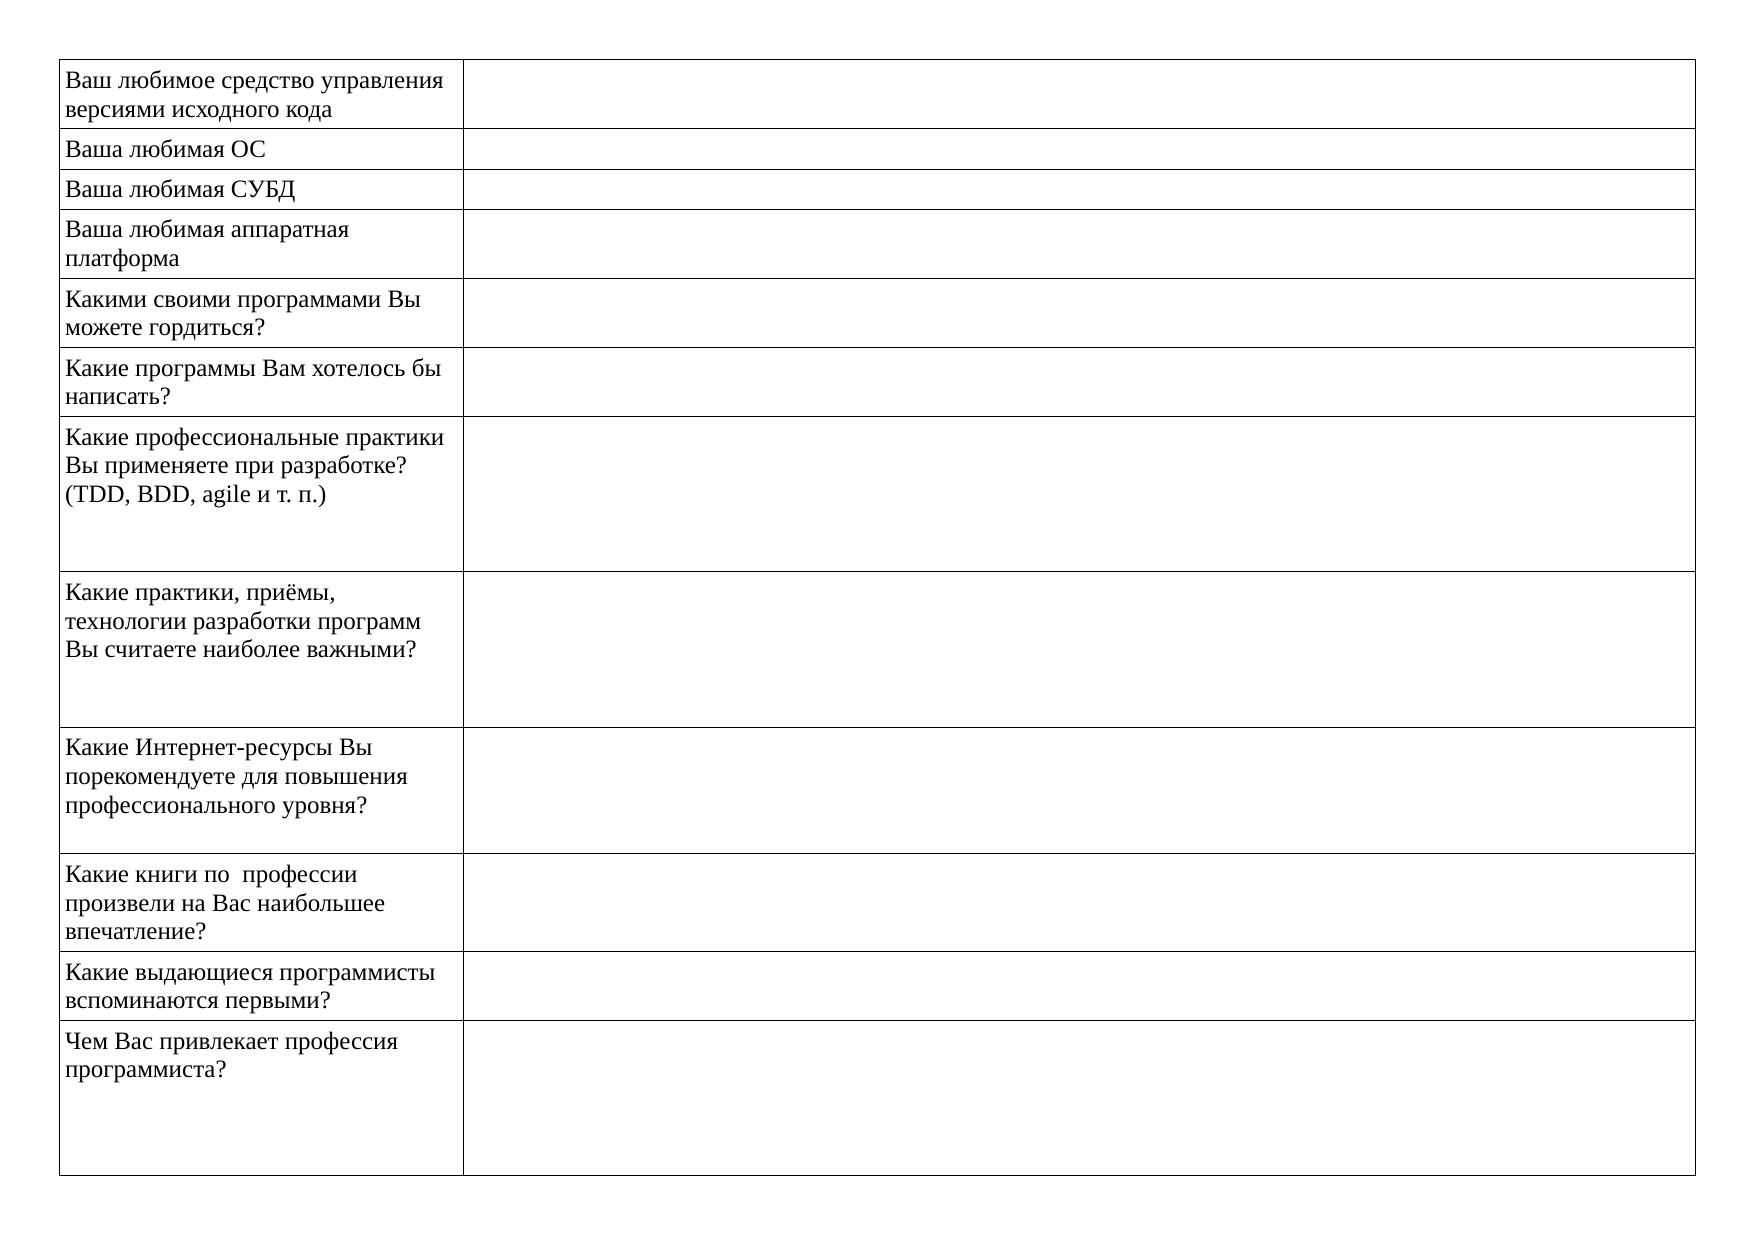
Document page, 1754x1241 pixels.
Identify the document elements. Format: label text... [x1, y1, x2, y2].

table_cell [464, 1021, 1695, 1175]
table_cell [464, 129, 1695, 168]
table_cell Ваш любимое средство управления версиями исходного кода [60, 60, 463, 128]
table_cell [464, 728, 1695, 853]
table_cell Какие практики, приёмы, технологии разработки программ Вы считаете наиболее важными? [60, 572, 463, 727]
table_cell Какие профессиональные практики Вы применяете при разработке? (TDD, BDD, agile и т. п.) [60, 417, 463, 571]
table_cell [464, 60, 1695, 128]
table_cell [464, 210, 1695, 278]
table_cell [464, 279, 1695, 347]
table_cell [464, 417, 1695, 571]
table_cell Какими своими программами Вы можете гордиться? [60, 279, 463, 347]
table_cell [464, 854, 1695, 951]
table_cell Какие книги по профессии произвели на Вас наибольшее впечатление? [60, 854, 463, 951]
table_cell [464, 348, 1695, 416]
table_cell [464, 170, 1695, 209]
table_cell Ваша любимая аппаратная платформа [60, 210, 463, 278]
table_cell Какие Интернет-ресурсы Вы порекомендуете для повышения профессионального уровня? [60, 728, 463, 853]
table_cell Чем Вас привлекает профессия программиста? [60, 1021, 463, 1175]
table_cell [464, 572, 1695, 727]
table_cell Ваша любимая ОС [60, 129, 463, 168]
table_cell Какие выдающиеся программисты вспоминаются первыми? [60, 952, 463, 1020]
table_cell Какие программы Вам хотелось бы написать? [60, 348, 463, 416]
table_cell Ваша любимая СУБД [60, 170, 463, 209]
table_cell [464, 952, 1695, 1020]
